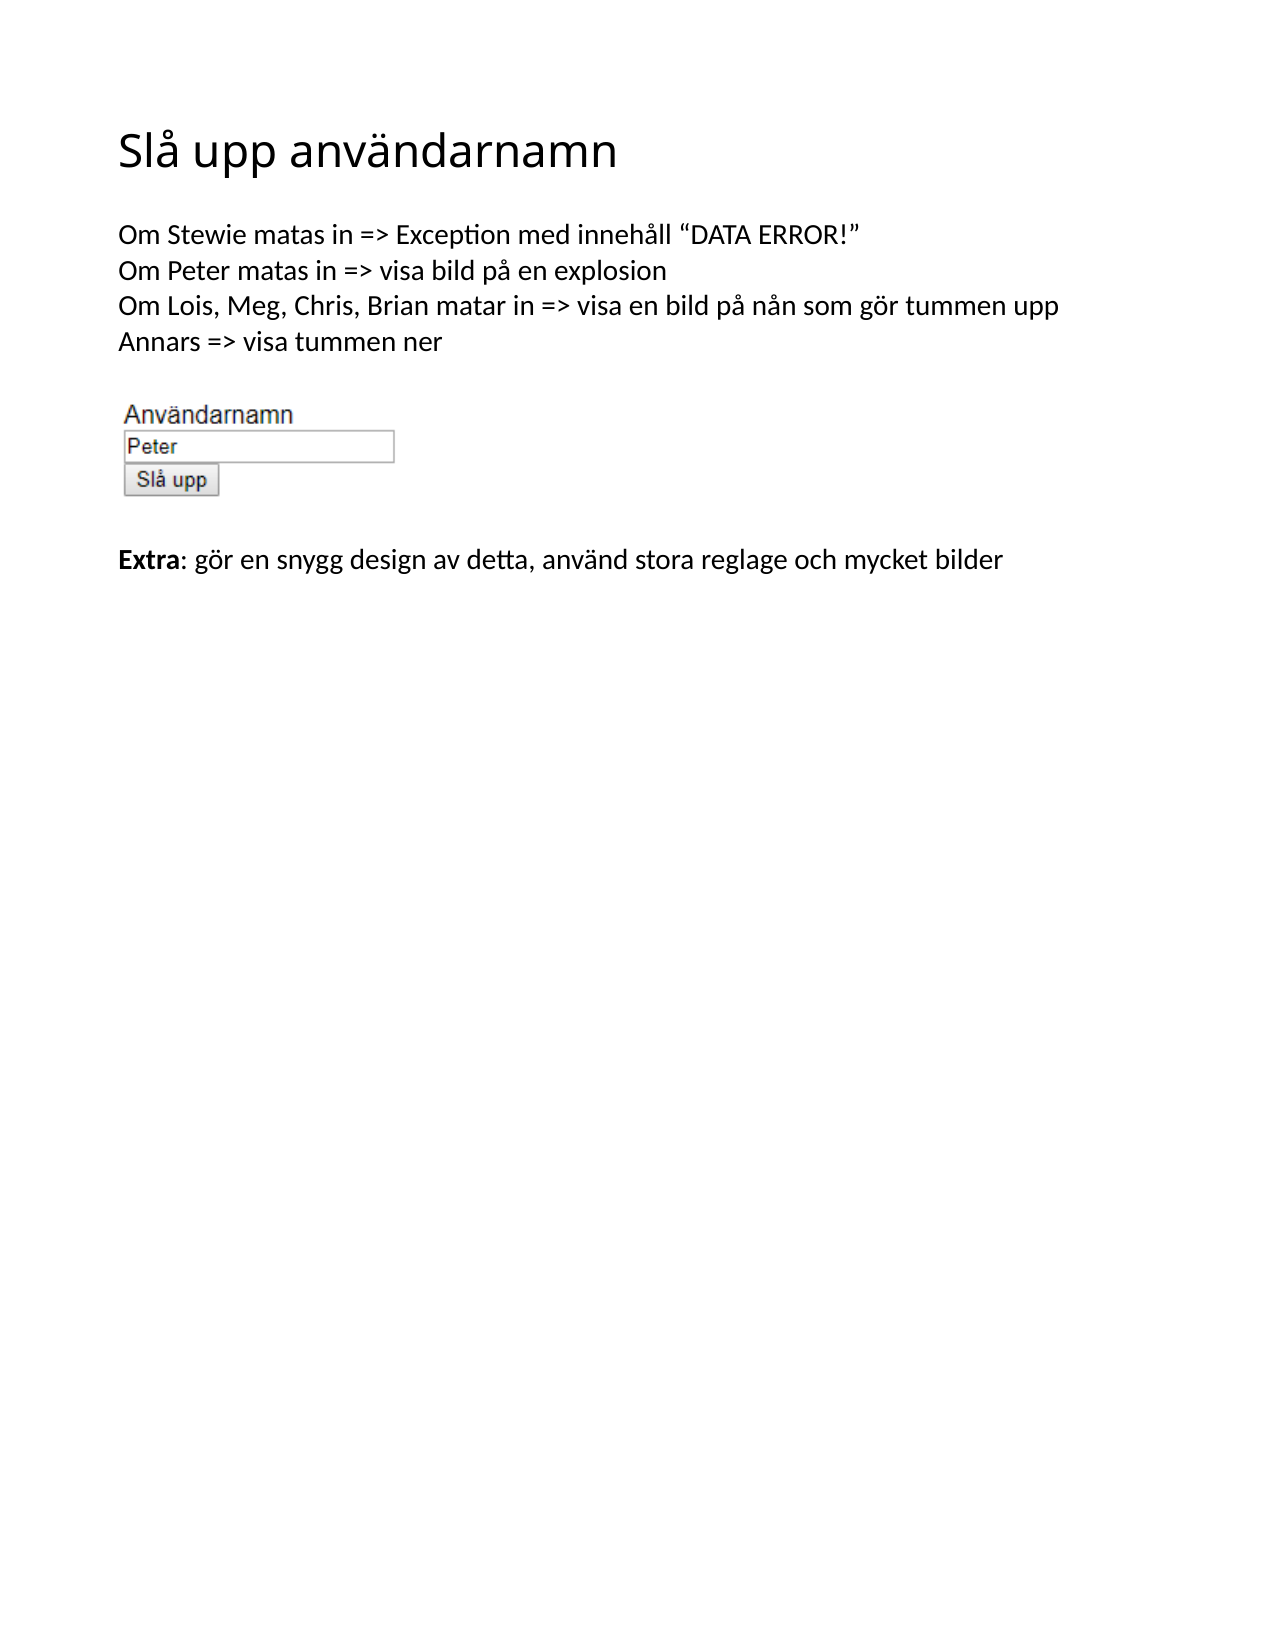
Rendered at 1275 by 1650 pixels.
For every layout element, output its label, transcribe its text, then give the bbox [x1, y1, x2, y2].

text Annars => visa tummen ner [118, 323, 1157, 359]
text Extra: gör en snygg design av detta, använd stora reglage och mycket bilder [118, 541, 1157, 576]
picture [118, 394, 406, 506]
text Slå upp användarnamn [118, 118, 1157, 181]
text Om Stewie matas in => Exception med innehåll “DATA ERROR!” [118, 216, 1157, 252]
text Om Peter matas in => visa bild på en explosion [118, 252, 1157, 287]
text Om Lois, Meg, Chris, Brian matar in => visa en bild på nån som gör tummen upp [118, 287, 1157, 323]
